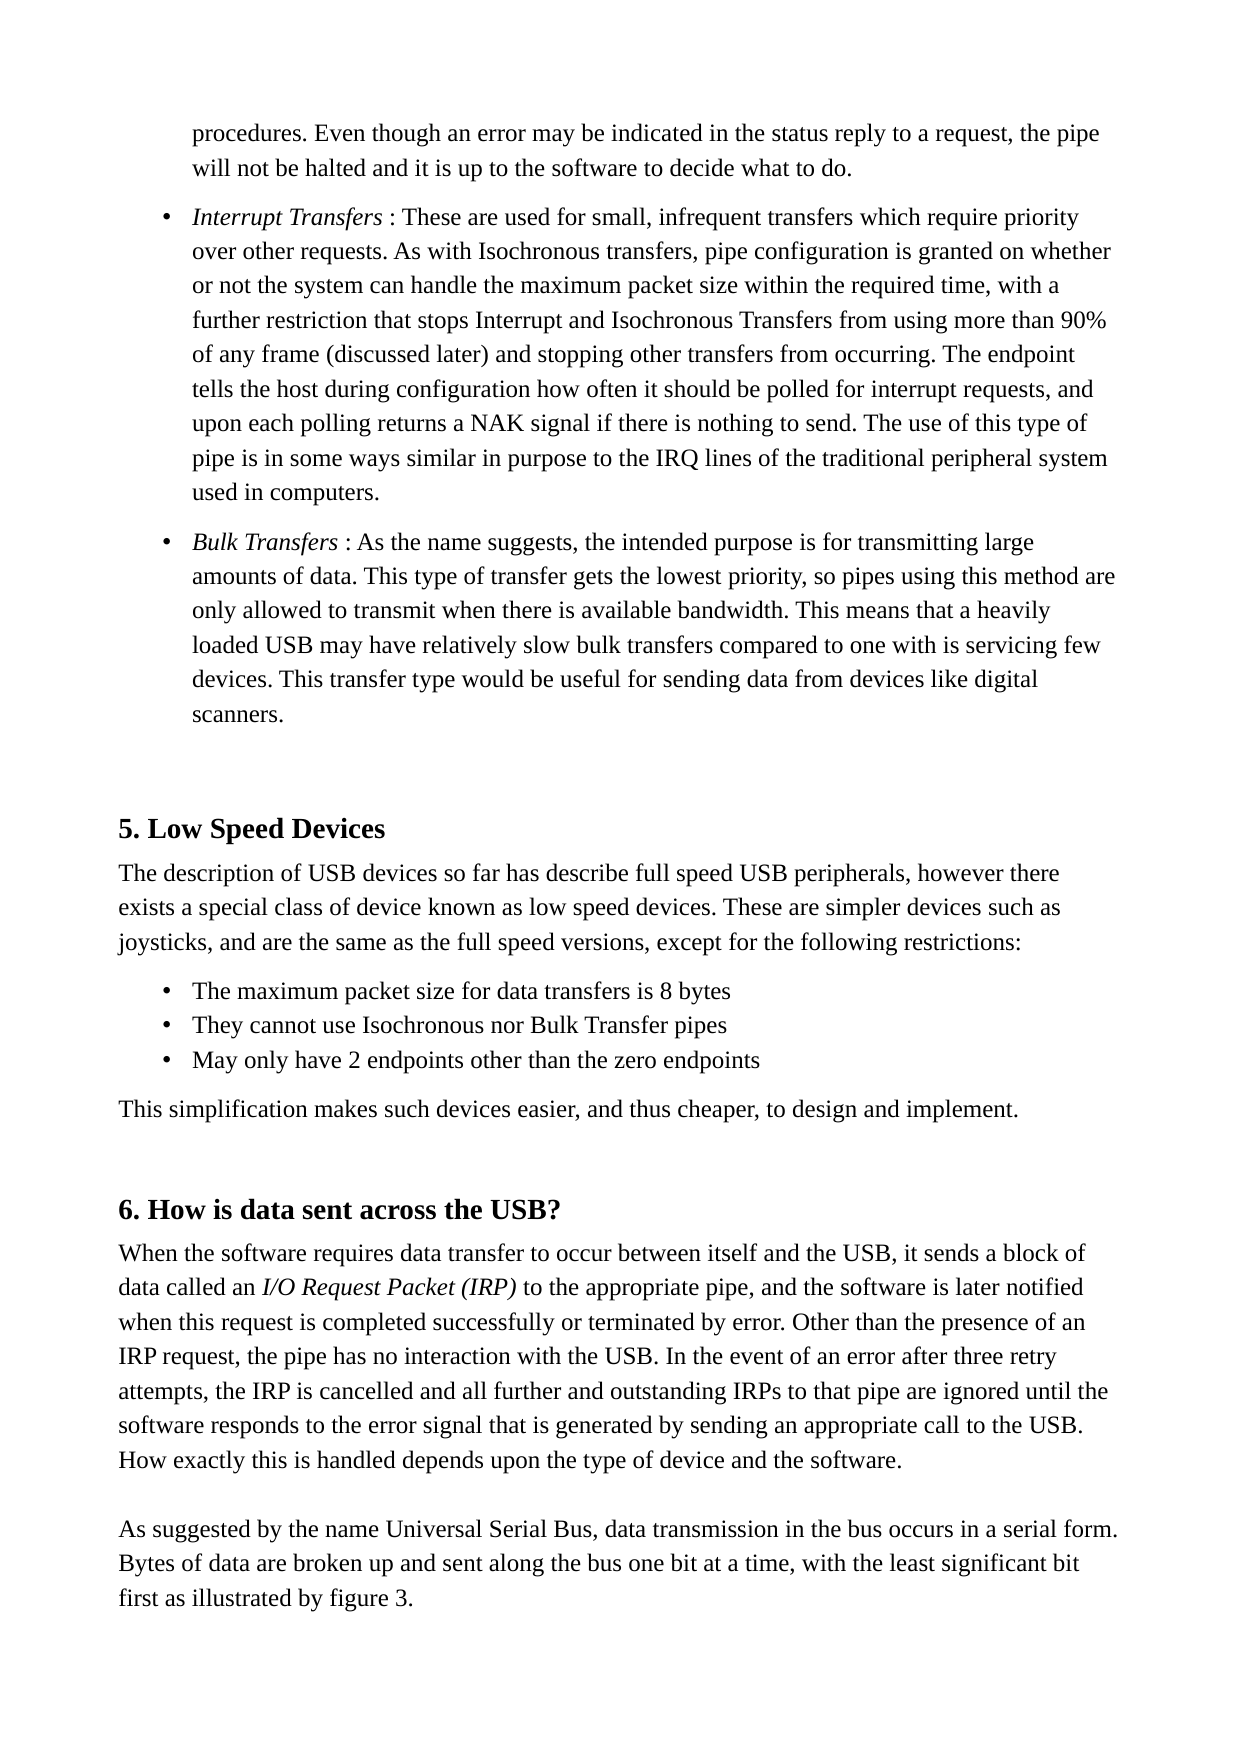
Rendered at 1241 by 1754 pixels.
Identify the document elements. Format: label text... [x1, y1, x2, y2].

list May only have 2 endpoints other than the zero endpoints [162, 1045, 1122, 1073]
list Interrupt Transfers : These are used for small, infrequent transfers which require priority over other requests. As with Isochronous transfers, pipe configuration is granted on whether or not the system can handle the maximum packet size within the required time, with a further restriction that stops Interrupt and Isochronous Transfers from using more than 90% of any frame (discussed later) and stopping other transfers from occurring. The endpoint tells the host during configuration how often it should be polled for interrupt requests, and upon each polling returns a NAK signal if there is nothing to send. The use of this type of pipe is in some ways similar in purpose to the IRQ lines of the traditional peripheral system used in computers. [162, 202, 1122, 506]
text The description of USB devices so far has describe full speed USB peripherals, however there exists a special class of device known as low speed devices. These are simpler devices such as joysticks, and are the same as the full speed versions, except for the following restrictions: [118, 858, 1122, 955]
list procedures. Even though an error may be indicated in the status reply to a request, the pipe will not be halted and it is up to the software to decide what to do. [162, 118, 1122, 181]
list The maximum packet size for data transfers is 8 bytes [162, 976, 1122, 1004]
list They cannot use Isochronous nor Bulk Transfer pipes [162, 1010, 1122, 1039]
text This simplification makes such devices easier, and thus cheaper, to design and implement. [118, 1094, 1122, 1157]
subtitle 5. Low Speed Devices [118, 812, 1122, 845]
list Bulk Transfers : As the name suggests, the intended purpose is for transmitting large amounts of data. This type of transfer gets the lowest priority, so pipes using this method are only allowed to transmit when there is available bandwidth. This means that a heavily loaded USB may have relatively slow bulk transfers compared to one with is servicing few devices. This transfer type would be useful for sending data from devices like digital scanners. [162, 527, 1122, 728]
text When the software requires data transfer to occur between itself and the USB, it sends a block of data called an I/O Request Packet (IRP) to the appropriate pipe, and the software is later notified when this request is completed successfully or terminated by error. Other than the presence of an IRP request, the pipe has no interaction with the USB. In the event of an error after three retry attempts, the IRP is cancelled and all further and outstanding IRPs to that pipe are ignored until the software responds to the error signal that is generated by sending an appropriate call to the USB. How exactly this is handled depends upon the type of device and the software. As suggested by the name Universal Serial Bus, data transmission in the bus occurs in a serial form. Bytes of data are broken up and sent along the bus one bit at a time, with the least significant bit first as illustrated by figure 3. [118, 1238, 1122, 1611]
subtitle 6. How is data sent across the USB? [118, 1192, 1122, 1225]
